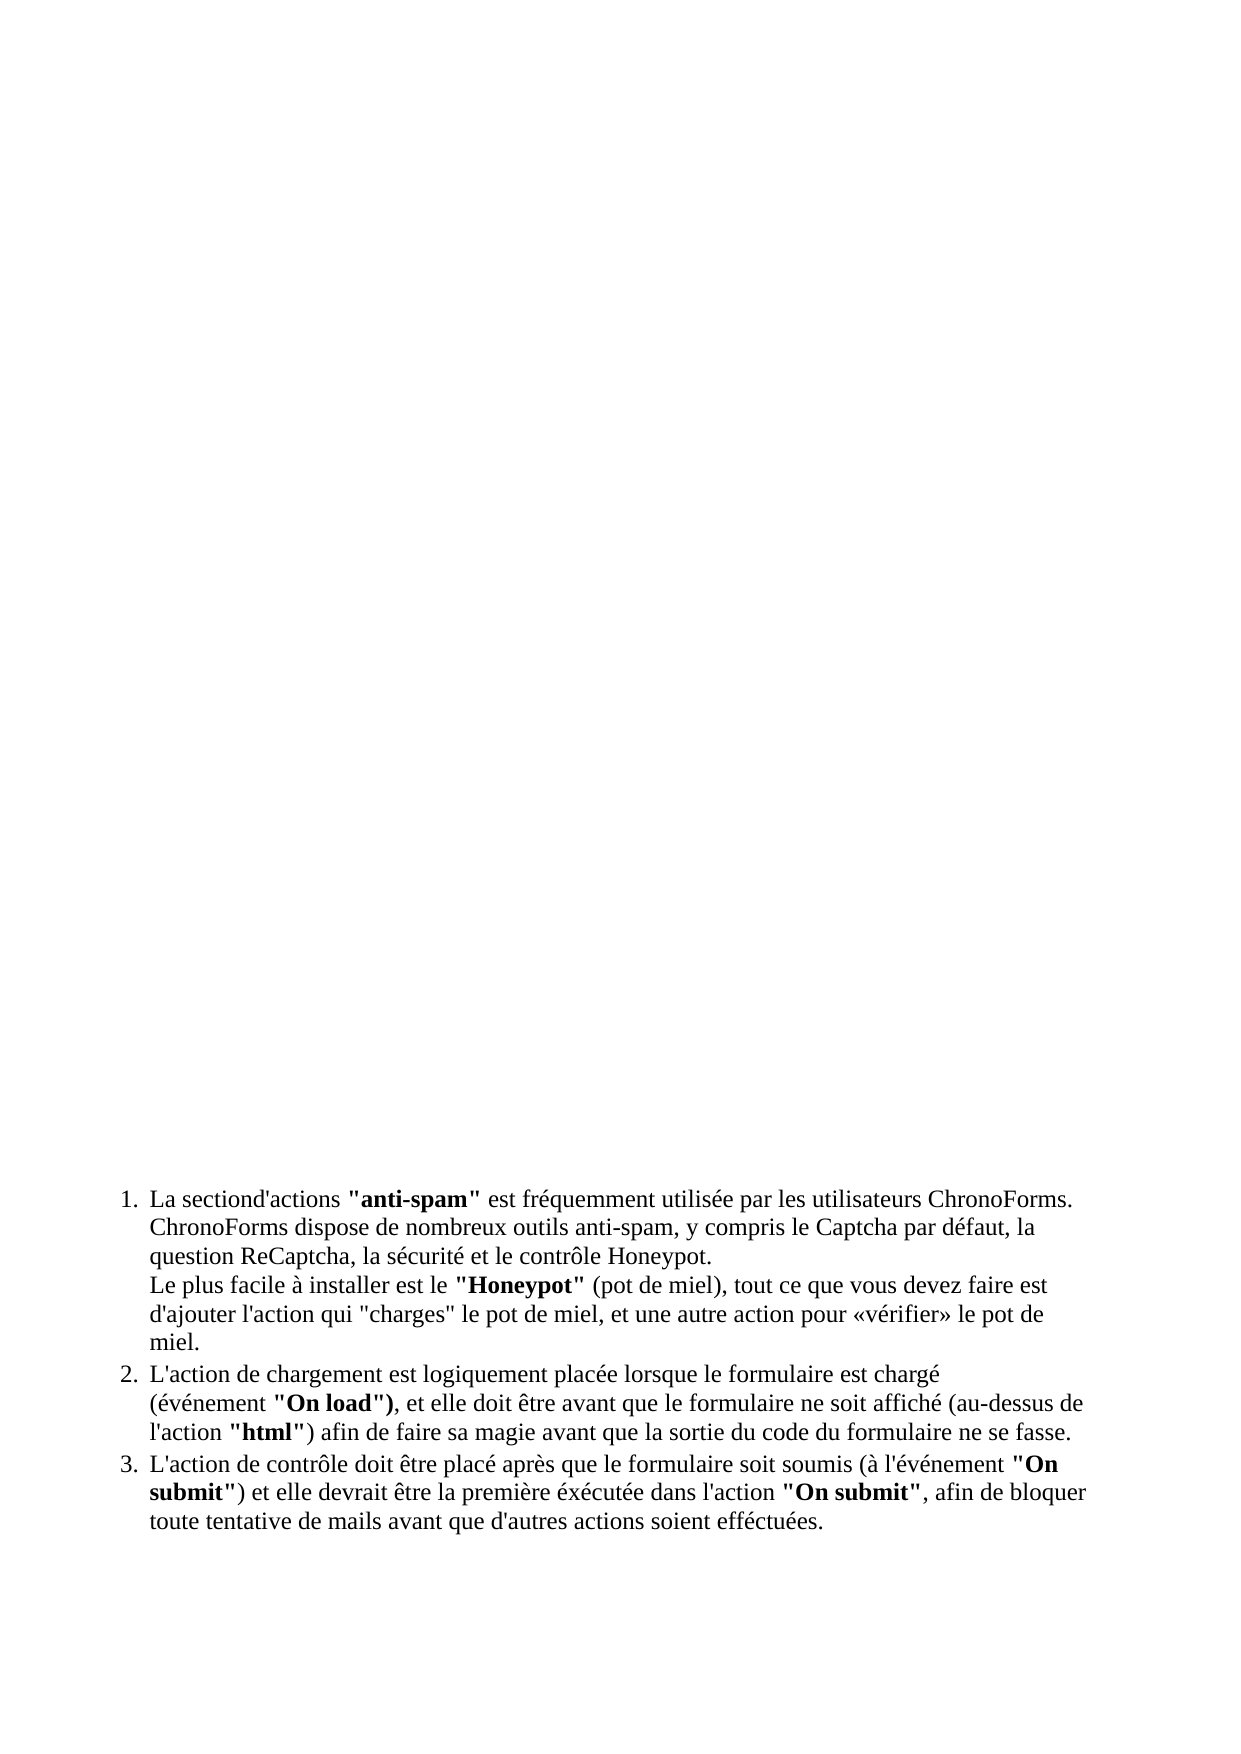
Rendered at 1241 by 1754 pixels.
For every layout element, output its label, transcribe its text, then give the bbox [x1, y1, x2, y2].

list L'action de contrôle doit être placé après que le formulaire soit soumis (à l'événement "On submit") et elle devrait être la première éxécutée dans l'action "On submit", afin de bloquer toute tentative de mails avant que d'autres actions soient efféctuées. [124, 1449, 1091, 1535]
list L'action de chargement est logiquement placée lorsque le formulaire est chargé (événement "On load"), et elle doit être avant que le formulaire ne soit affiché (au-dessus de l'action "html") afin de faire sa magie avant que la sortie du code du formulaire ne se fasse. [124, 1359, 1091, 1446]
list La sectiond'actions "anti-spam" est fréquemment utilisée par les utilisateurs ChronoForms. ChronoForms dispose de nombreux outils anti-spam, y compris le Captcha par défaut, la question ReCaptcha, la sécurité et le contrôle Honeypot. Le plus facile à installer est le "Honeypot" (pot de miel), tout ce que vous devez faire est d'ajouter l'action qui "charges" le pot de miel, et une autre action pour «vérifier» le pot de miel. [124, 1184, 1091, 1356]
